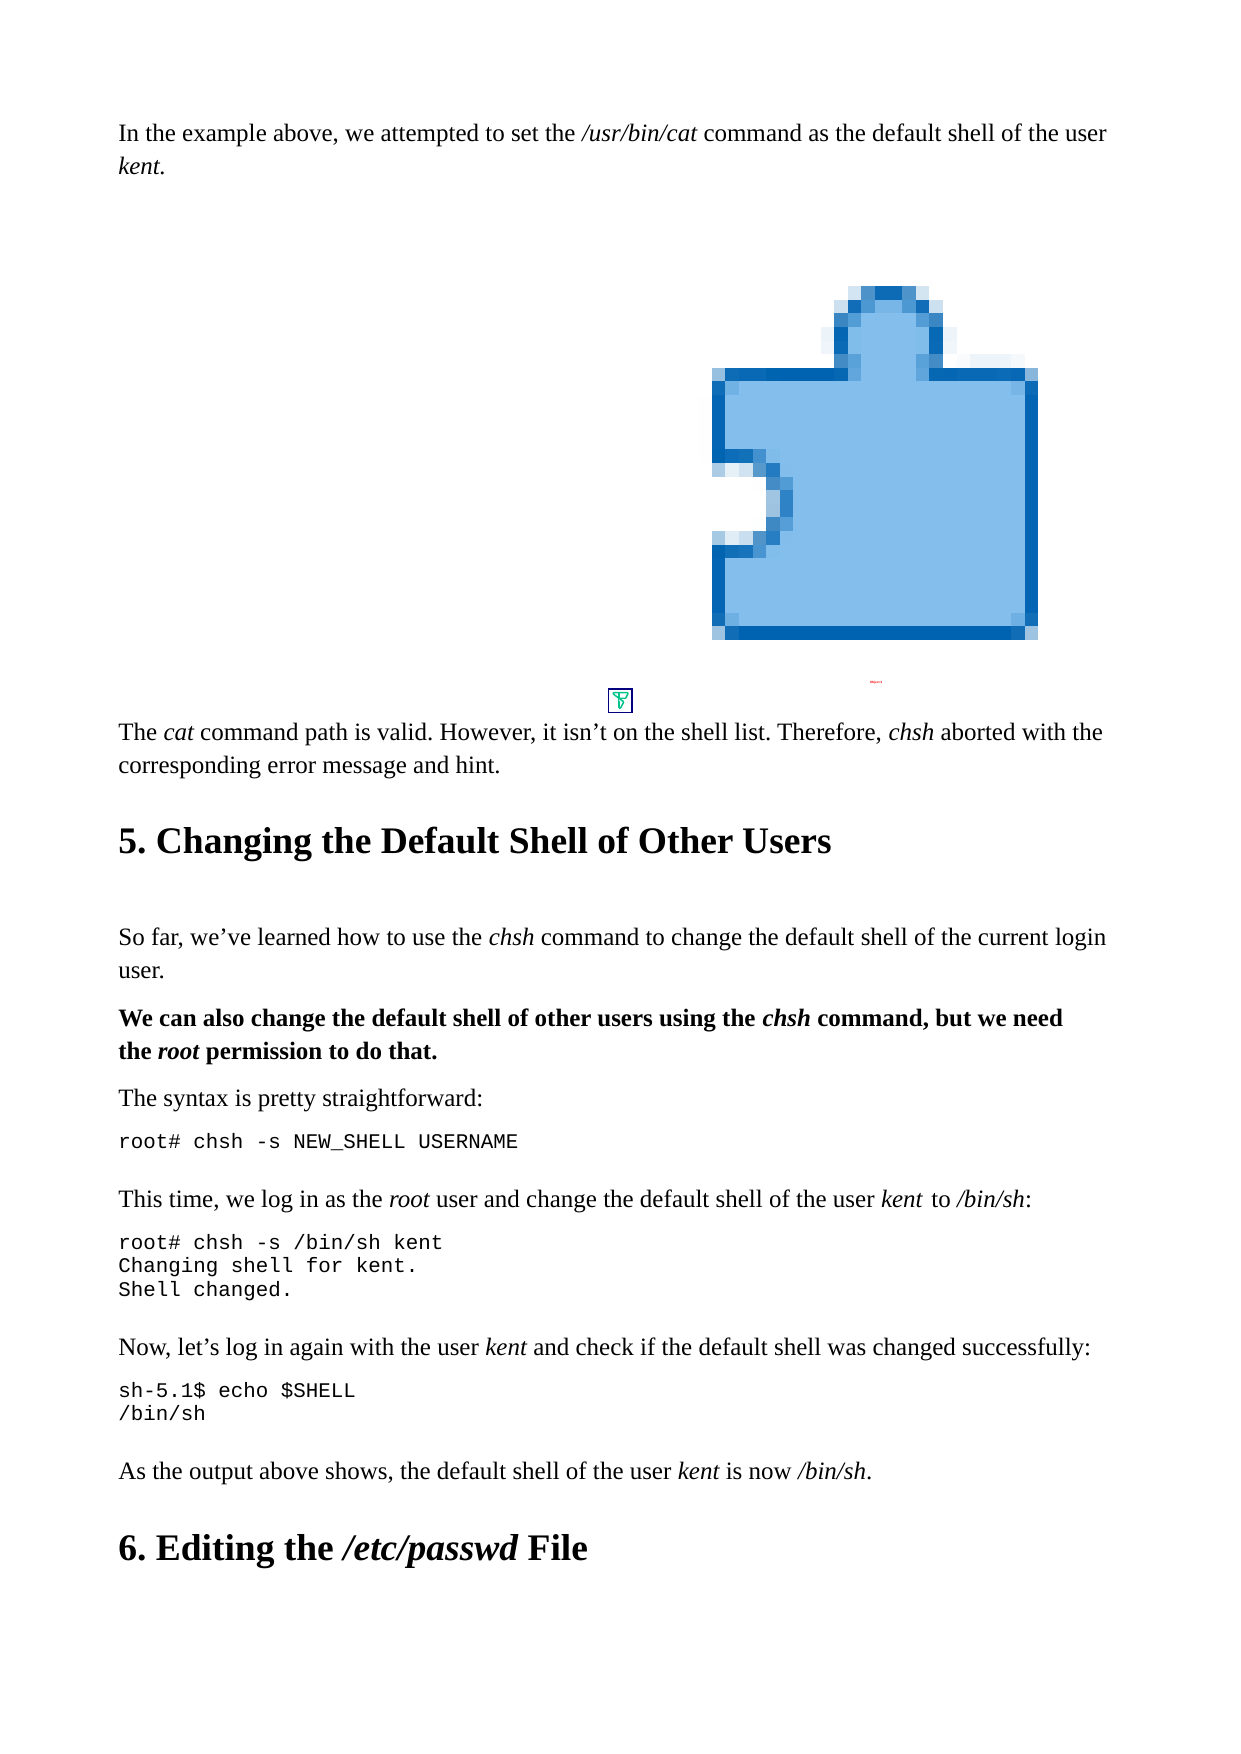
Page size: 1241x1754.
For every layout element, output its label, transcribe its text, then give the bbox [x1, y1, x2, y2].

text We can also change the default shell of other users using the chsh command, but we need the root permission to do that. [118, 1003, 1122, 1064]
subtitle 5. Changing the Default Shell of Other Users [118, 819, 1122, 862]
text The syntax is pretty straightforward: [118, 1083, 1122, 1112]
text This time, we log in as the root user and change the default shell of the user kent to /bin/sh: [118, 1184, 1122, 1213]
text In the example above, we attempted to set the /usr/bin/cat command as the default shell of the user kent. [118, 118, 1122, 180]
text As the output above shows, the default shell of the user kent is now /bin/sh. [118, 1456, 1122, 1485]
text So far, we’ve learned how to use the chsh command to change the default shell of the current login user. [118, 922, 1122, 984]
text Now, let’s log in again with the user kent and check if the default shell was changed successfully: [118, 1332, 1122, 1361]
text Shell changed. [118, 1279, 1122, 1303]
subtitle 6. Editing the /etc/passwd File [118, 1525, 1122, 1568]
text root# chsh -s NEW_SHELL USERNAME [118, 1131, 1122, 1154]
text sh-5.1$ echo $SHELL [118, 1380, 1122, 1403]
text /bin/sh [118, 1403, 1122, 1427]
text Changing shell for kent. [118, 1255, 1122, 1279]
text root# chsh -s /bin/sh kent [118, 1232, 1122, 1255]
text The cat command path is valid. However, it isn’t on the shell list. Therefore, chsh aborted with the corresponding error message and hint. [118, 717, 1122, 779]
